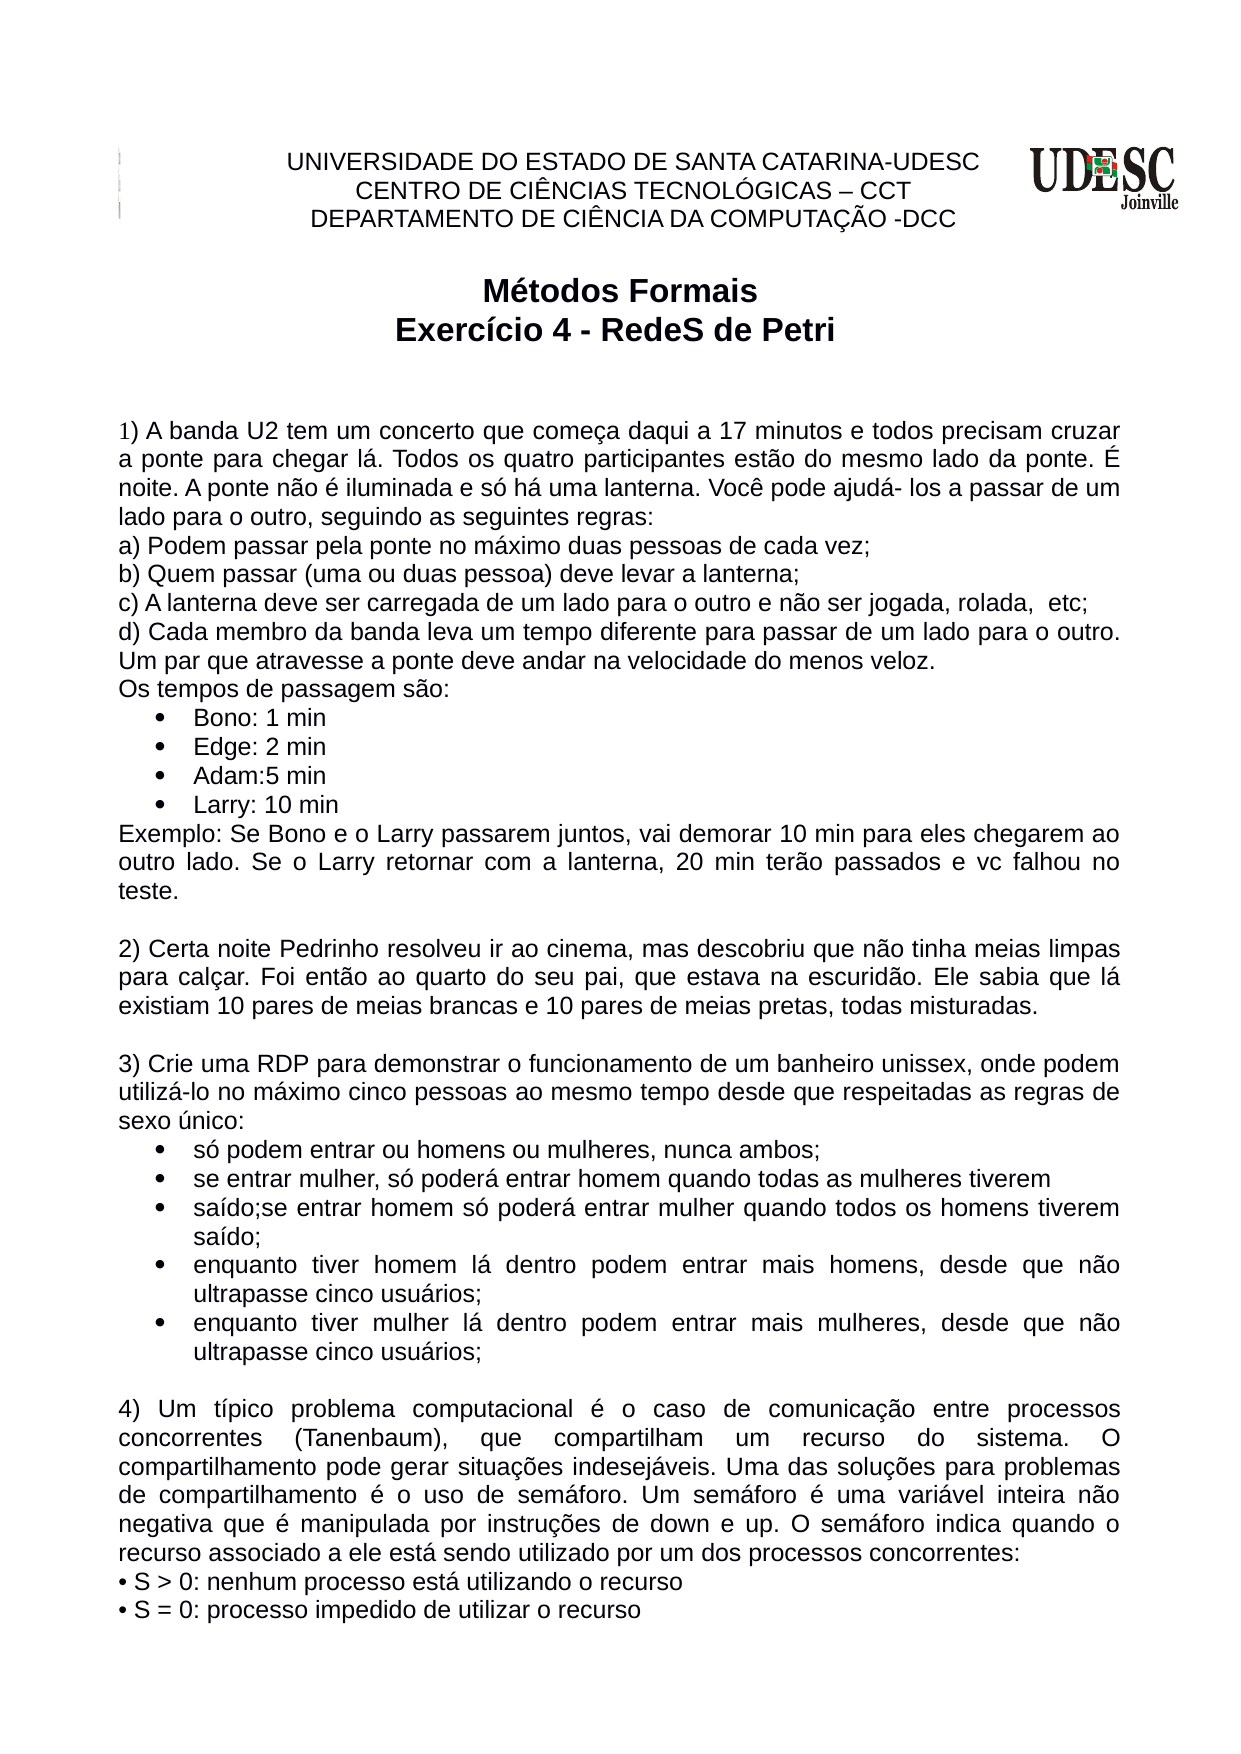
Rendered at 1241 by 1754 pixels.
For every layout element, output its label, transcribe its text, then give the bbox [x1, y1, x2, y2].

list só podem entrar ou homens ou mulheres, nunca ambos; [156, 1135, 1122, 1164]
text 2) Certa noite Pedrinho resolveu ir ao cinema, mas descobriu que não tinha meias limpas para calçar. Foi então ao quarto do seu pai, que estava na escuridão. Ele sabia que lá existiam 10 pares de meias brancas e 10 pares de meias pretas, todas misturadas. [118, 934, 1122, 1020]
table_header [107, 147, 249, 233]
text a) Podem passar pela ponte no máximo duas pessoas de cada vez; [118, 531, 1122, 559]
text Os tempos de passagem são: [118, 674, 1122, 703]
text • S > 0: nenhum processo está utilizando o recurso [118, 1567, 1122, 1595]
text b) Quem passar (uma ou duas pessoa) deve levar a lanterna; [118, 559, 1122, 588]
text • S = 0: processo impedido de utilizar o recurso [118, 1595, 1122, 1624]
table_header [1018, 147, 1240, 233]
text 3) Crie uma RDP para demonstrar o funcionamento de um banheiro unissex, onde podem utilizá-lo no máximo cinco pessoas ao mesmo tempo desde que respeitadas as regras de sexo único: [118, 1049, 1122, 1135]
text d) Cada membro da banda leva um tempo diferente para passar de um lado para o outro. Um par que atravesse a ponte deve andar na velocidade do menos veloz. [118, 617, 1122, 674]
text Exemplo: Se Bono e o Larry passarem juntos, vai demorar 10 min para eles chegarem ao outro lado. Se o Larry retornar com a lanterna, 20 min terão passados e vc falhou no teste. [118, 819, 1122, 905]
table_header UNIVERSIDADE DO ESTADO DE SANTA CATARINA-UDESC CENTRO DE CIÊNCIAS TECNOLÓGICAS – CCT DEPARTAMENTO DE CIÊNCIA DA COMPUTAÇÃO -DCC [249, 147, 1018, 233]
list Bono: 1 min [156, 703, 1122, 732]
list se entrar mulher, só poderá entrar homem quando todas as mulheres tiverem [156, 1164, 1122, 1193]
text Métodos Formais [118, 272, 1122, 310]
list Adam:5 min [156, 761, 1122, 790]
list Larry: 10 min [156, 790, 1122, 819]
text 1) A banda U2 tem um concerto que começa daqui a 17 minutos e todos precisam cruzar a ponte para chegar lá. Todos os quatro participantes estão do mesmo lado da ponte. É noite. A ponte não é iluminada e só há uma lanterna. Você pode ajudá- los a passar de um lado para o outro, seguindo as seguintes regras: [118, 416, 1122, 531]
text Exercício 4 - RedeS de Petri [118, 310, 1122, 348]
list enquanto tiver mulher lá dentro podem entrar mais mulheres, desde que não ultrapasse cinco usuários; [156, 1308, 1122, 1365]
list saído;se entrar homem só poderá entrar mulher quando todos os homens tiverem saído; [156, 1193, 1122, 1250]
text 4) Um típico problema computacional é o caso de comunicação entre processos concorrentes (Tanenbaum), que compartilham um recurso do sistema. O compartilhamento pode gerar situações indesejáveis. Uma das soluções para problemas de compartilhamento é o uso de semáforo. Um semáforo é uma variável inteira não negativa que é manipulada por instruções de down e up. O semáforo indica quando o recurso associado a ele está sendo utilizado por um dos processos concorrentes: [118, 1394, 1122, 1567]
text c) A lanterna deve ser carregada de um lado para o outro e não ser jogada, rolada, etc; [118, 588, 1122, 617]
list Edge: 2 min [156, 732, 1122, 761]
list enquanto tiver homem lá dentro podem entrar mais homens, desde que não ultrapasse cinco usuários; [156, 1250, 1122, 1308]
